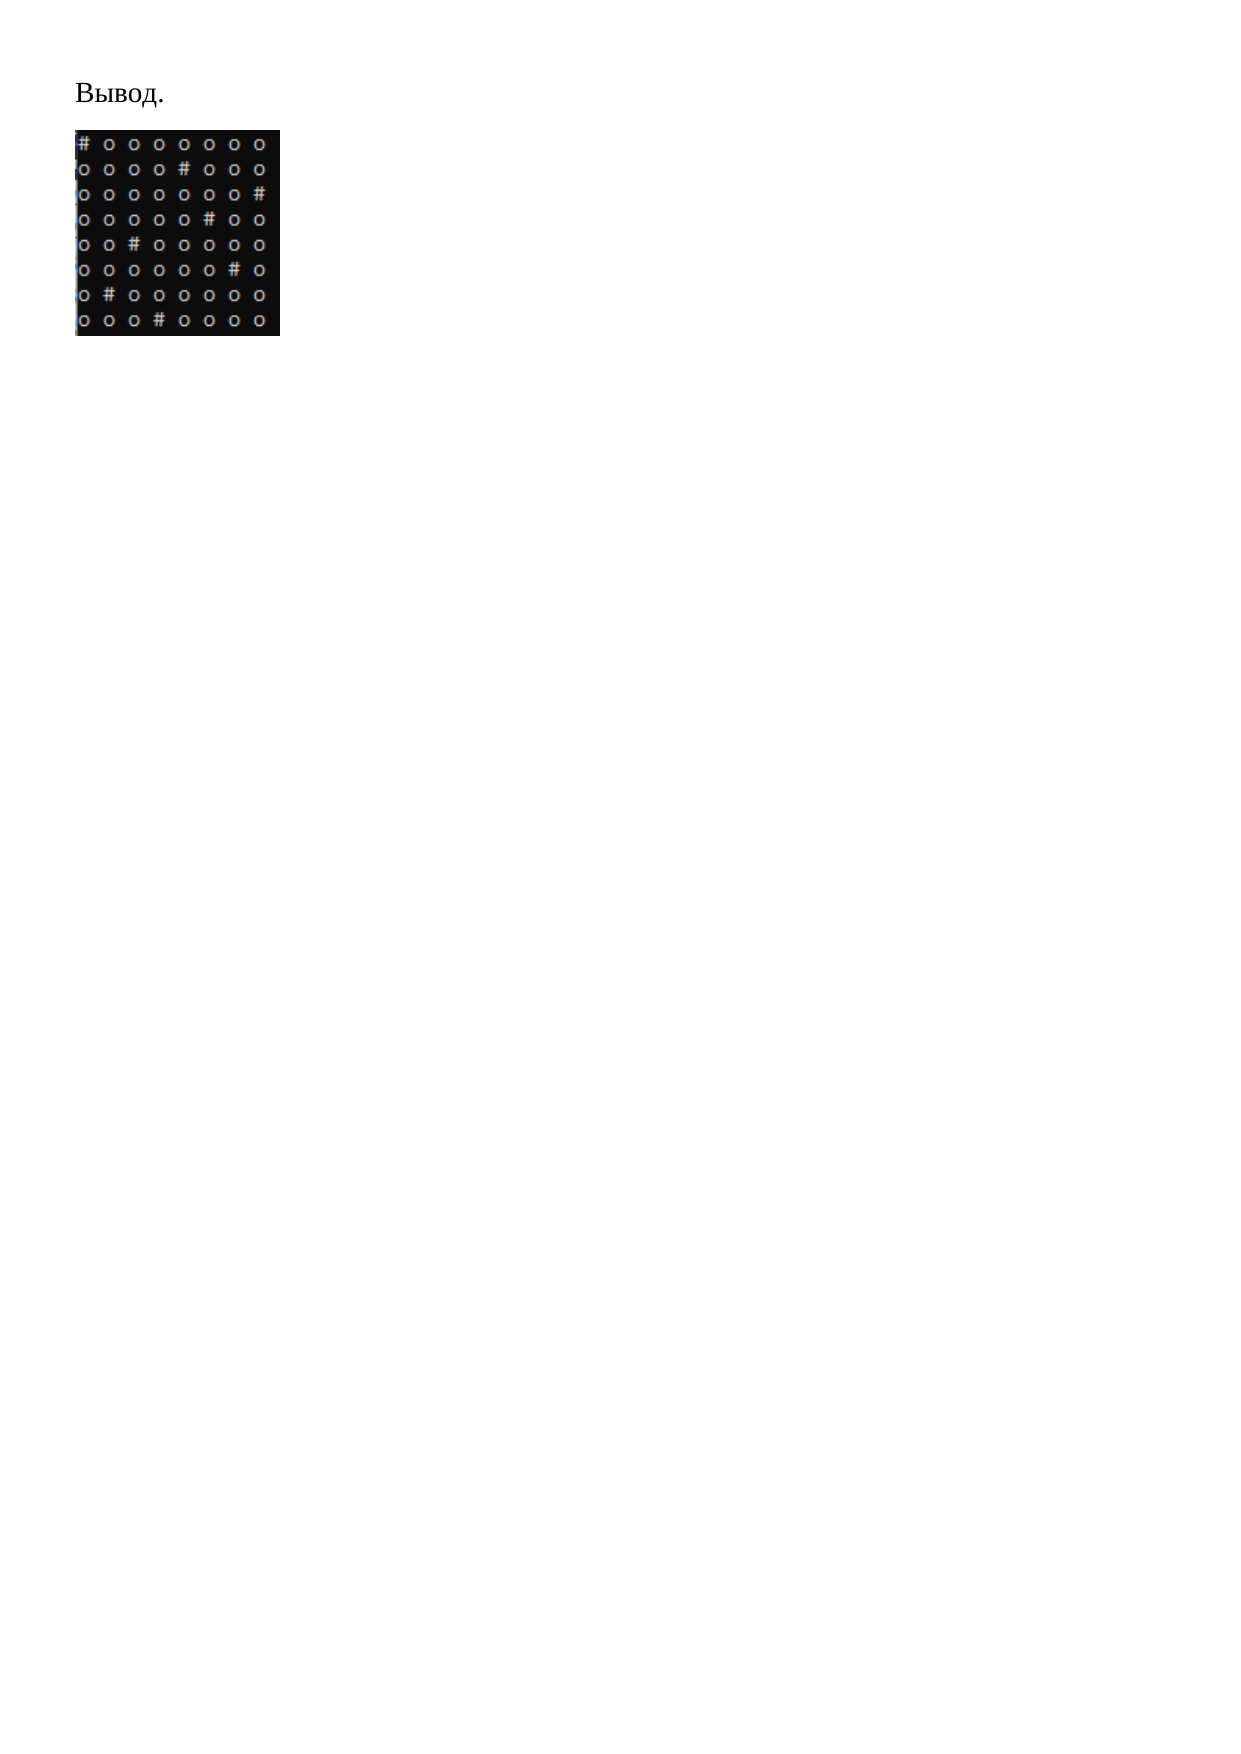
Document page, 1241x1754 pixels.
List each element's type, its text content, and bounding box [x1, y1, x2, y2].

text Вывод. [75, 75, 1165, 108]
